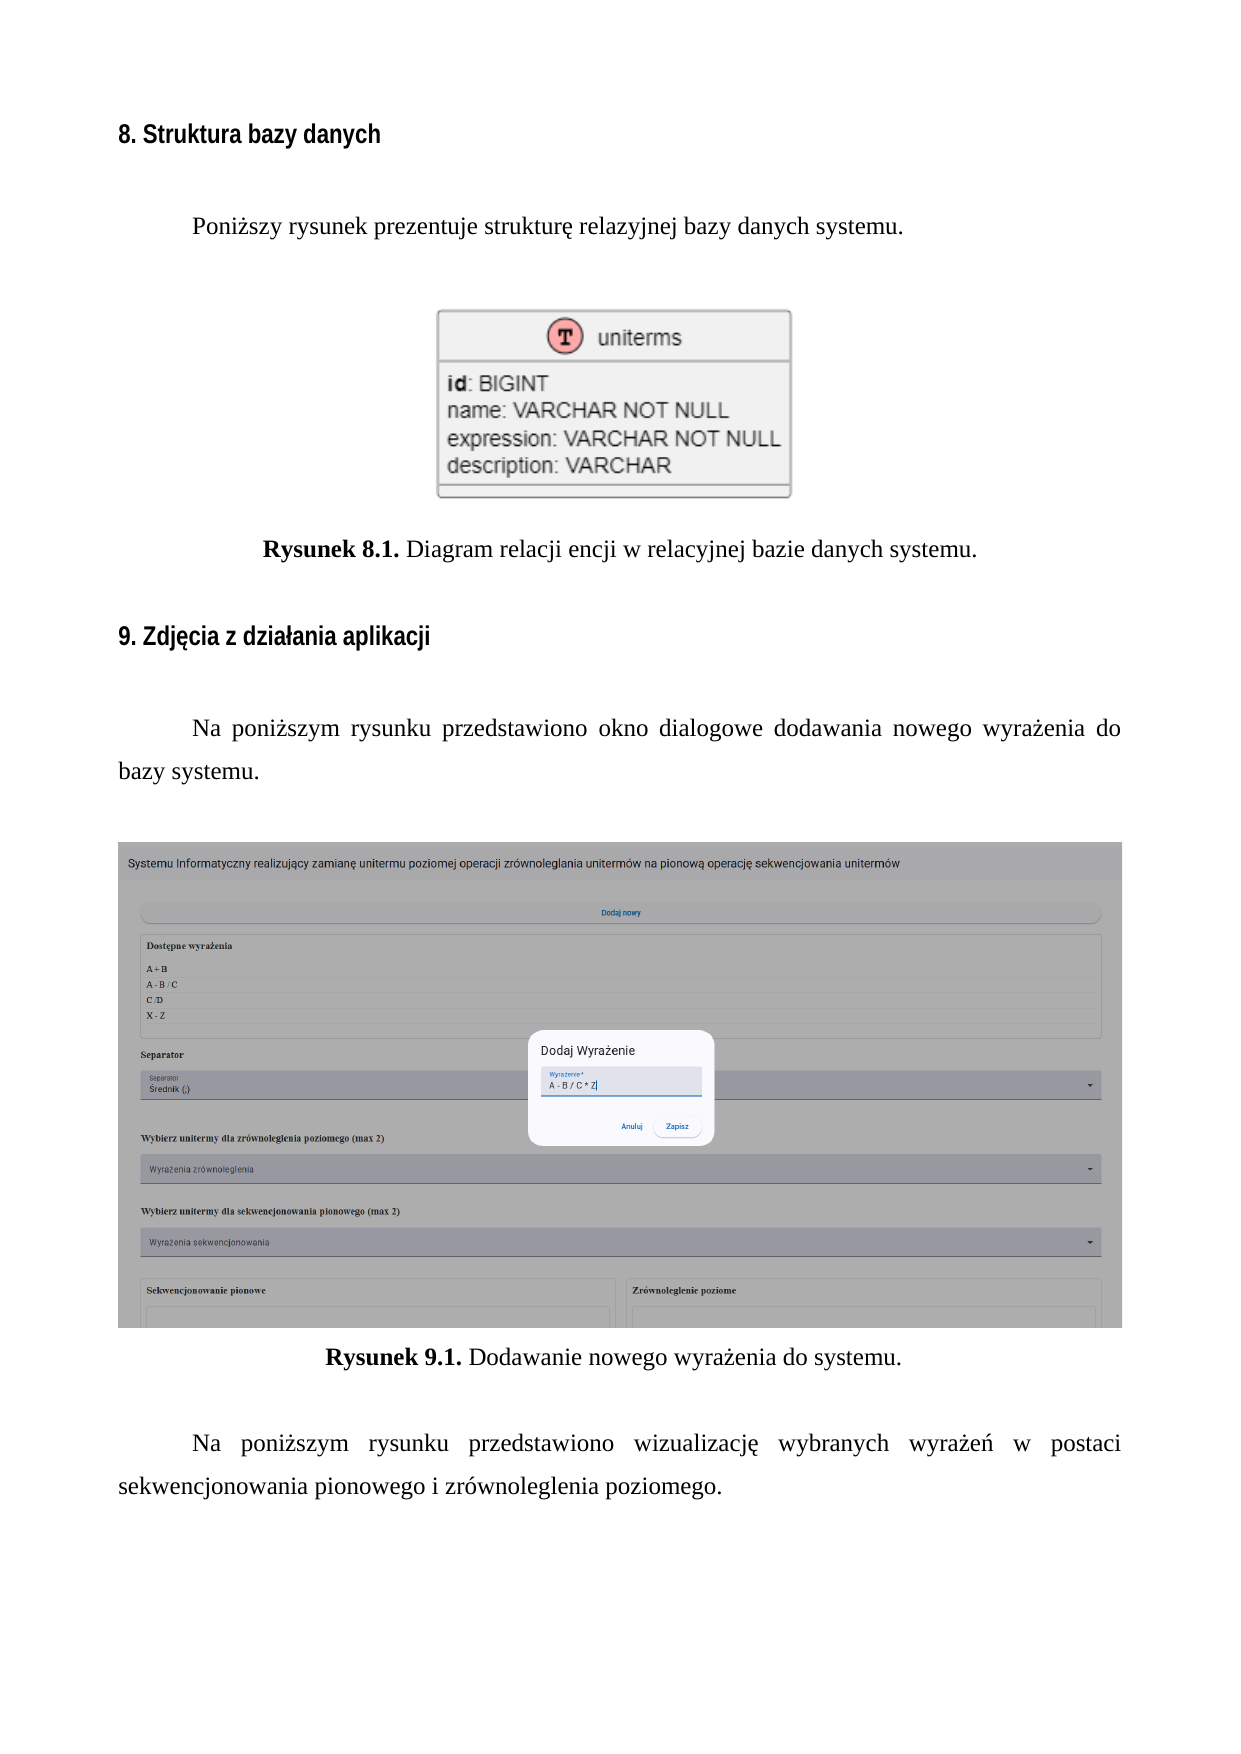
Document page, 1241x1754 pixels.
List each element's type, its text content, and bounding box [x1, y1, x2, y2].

text Poniższy rysunek prezentuje strukturę relazyjnej bazy danych systemu. [118, 211, 1122, 240]
picture [118, 842, 1123, 1328]
text Na poniższym rysunku przedstawiono wizualizację wybranych wyrażeń w postaci sekwencjonowania pionowego i zrównoleglenia poziomego. [118, 1428, 1122, 1500]
subtitle 8. Struktura bazy danych [118, 118, 1122, 149]
text Na poniższym rysunku przedstawiono okno dialogowe dodawania nowego wyrażenia do bazy systemu. [118, 713, 1122, 785]
picture [427, 301, 813, 519]
text Rysunek 8.1. Diagram relacji encji w relacyjnej bazie danych systemu. [118, 534, 1122, 562]
subtitle 9. Zdjęcia z działania aplikacji [118, 620, 1122, 651]
text Rysunek 9.1. Dodawanie nowego wyrażenia do systemu. [118, 1328, 1122, 1370]
